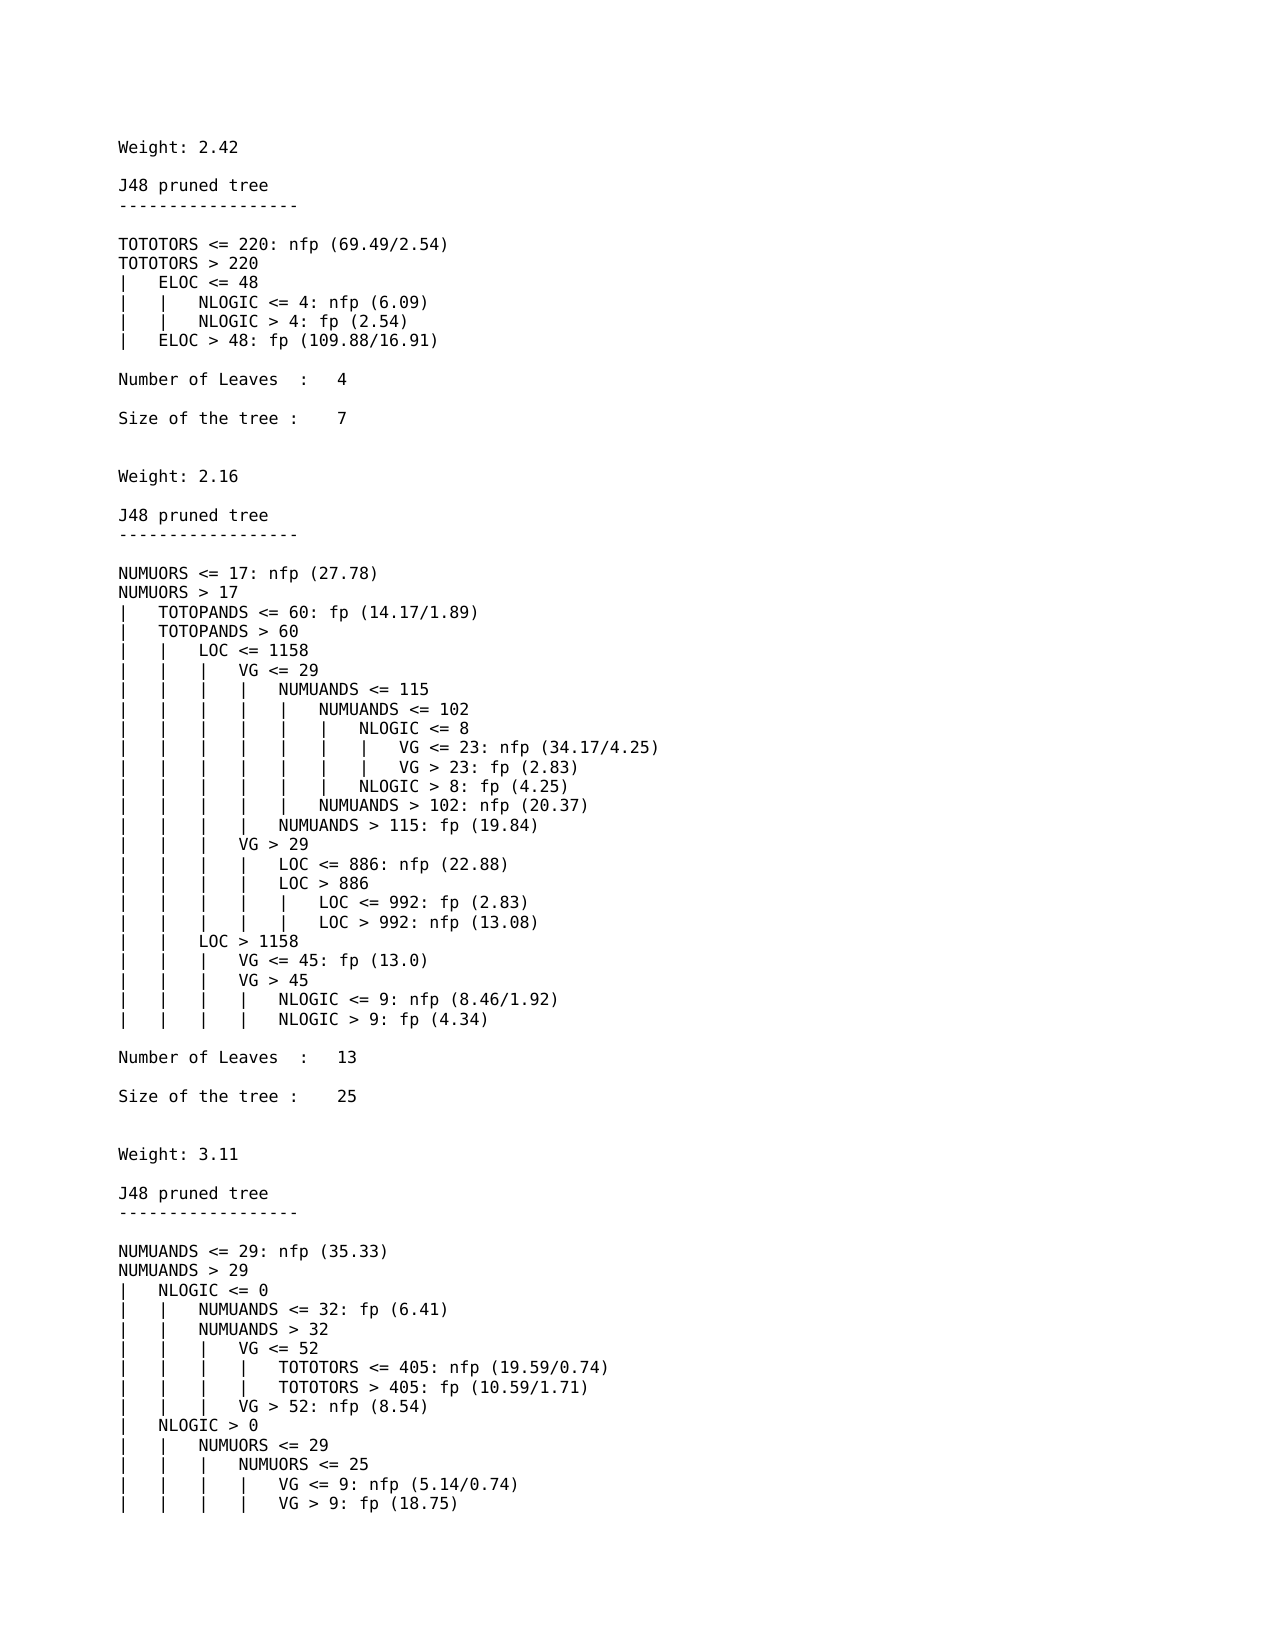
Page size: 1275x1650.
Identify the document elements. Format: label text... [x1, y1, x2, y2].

text | ELOC > 48: fp (109.88/16.91) [118, 331, 1157, 351]
text | | | VG > 29 [118, 835, 1157, 854]
text | | | | TOTOTORS <= 405: nfp (19.59/0.74) [118, 1358, 1157, 1377]
text ------------------ [118, 196, 1157, 215]
text | | | NUMUORS <= 25 [118, 1455, 1157, 1474]
text Size of the tree : 7 [118, 409, 1157, 428]
text | | NLOGIC <= 4: nfp (6.09) [118, 292, 1157, 312]
text | | | VG > 45 [118, 971, 1157, 990]
text | ELOC <= 48 [118, 273, 1157, 292]
text ------------------ [118, 525, 1157, 544]
text | NLOGIC > 0 [118, 1416, 1157, 1436]
text J48 pruned tree [118, 176, 1157, 196]
text Number of Leaves : 4 [118, 370, 1157, 389]
text | | LOC > 1158 [118, 932, 1157, 951]
text | | NLOGIC > 4: fp (2.54) [118, 312, 1157, 331]
text | | | | | LOC > 992: nfp (13.08) [118, 912, 1157, 932]
text | | NUMUANDS <= 32: fp (6.41) [118, 1300, 1157, 1319]
text | | | VG <= 29 [118, 661, 1157, 680]
text | | | | LOC <= 886: nfp (22.88) [118, 854, 1157, 874]
text NUMUANDS <= 29: nfp (35.33) [118, 1242, 1157, 1261]
text | | | | | | | VG <= 23: nfp (34.17/4.25) [118, 738, 1157, 757]
text Size of the tree : 25 [118, 1087, 1157, 1106]
text | | LOC <= 1158 [118, 641, 1157, 661]
text NUMUORS <= 17: nfp (27.78) [118, 564, 1157, 583]
text | | | | VG <= 9: nfp (5.14/0.74) [118, 1474, 1157, 1494]
text J48 pruned tree [118, 1184, 1157, 1203]
text | | | | NUMUANDS <= 115 [118, 680, 1157, 699]
text | TOTOPANDS <= 60: fp (14.17/1.89) [118, 602, 1157, 622]
text Weight: 2.16 [118, 467, 1157, 486]
text | | | | | | | VG > 23: fp (2.83) [118, 757, 1157, 777]
text | | NUMUANDS > 32 [118, 1319, 1157, 1339]
text TOTOTORS <= 220: nfp (69.49/2.54) [118, 234, 1157, 254]
text | | | | LOC > 886 [118, 874, 1157, 893]
text | TOTOPANDS > 60 [118, 622, 1157, 641]
text NUMUORS > 17 [118, 583, 1157, 602]
text Weight: 3.11 [118, 1145, 1157, 1164]
text J48 pruned tree [118, 506, 1157, 525]
text | | | | NLOGIC > 9: fp (4.34) [118, 1009, 1157, 1029]
text | | | | | LOC <= 992: fp (2.83) [118, 893, 1157, 912]
text | | | | VG > 9: fp (18.75) [118, 1494, 1157, 1513]
text Weight: 2.42 [118, 137, 1157, 157]
text | | | | NUMUANDS > 115: fp (19.84) [118, 816, 1157, 835]
text NUMUANDS > 29 [118, 1261, 1157, 1281]
text | | | | | NUMUANDS > 102: nfp (20.37) [118, 796, 1157, 816]
text | | | | NLOGIC <= 9: nfp (8.46/1.92) [118, 990, 1157, 1009]
text ------------------ [118, 1203, 1157, 1222]
text | | | | | | NLOGIC <= 8 [118, 719, 1157, 738]
text | | | | | | NLOGIC > 8: fp (4.25) [118, 777, 1157, 796]
text | | | VG <= 45: fp (13.0) [118, 951, 1157, 971]
text | | | | | NUMUANDS <= 102 [118, 699, 1157, 719]
text | | | | TOTOTORS > 405: fp (10.59/1.71) [118, 1377, 1157, 1397]
text | | | VG <= 52 [118, 1339, 1157, 1358]
text | | | VG > 52: nfp (8.54) [118, 1397, 1157, 1416]
text Number of Leaves : 13 [118, 1048, 1157, 1067]
text | | NUMUORS <= 29 [118, 1436, 1157, 1455]
text | NLOGIC <= 0 [118, 1281, 1157, 1300]
text TOTOTORS > 220 [118, 254, 1157, 273]
